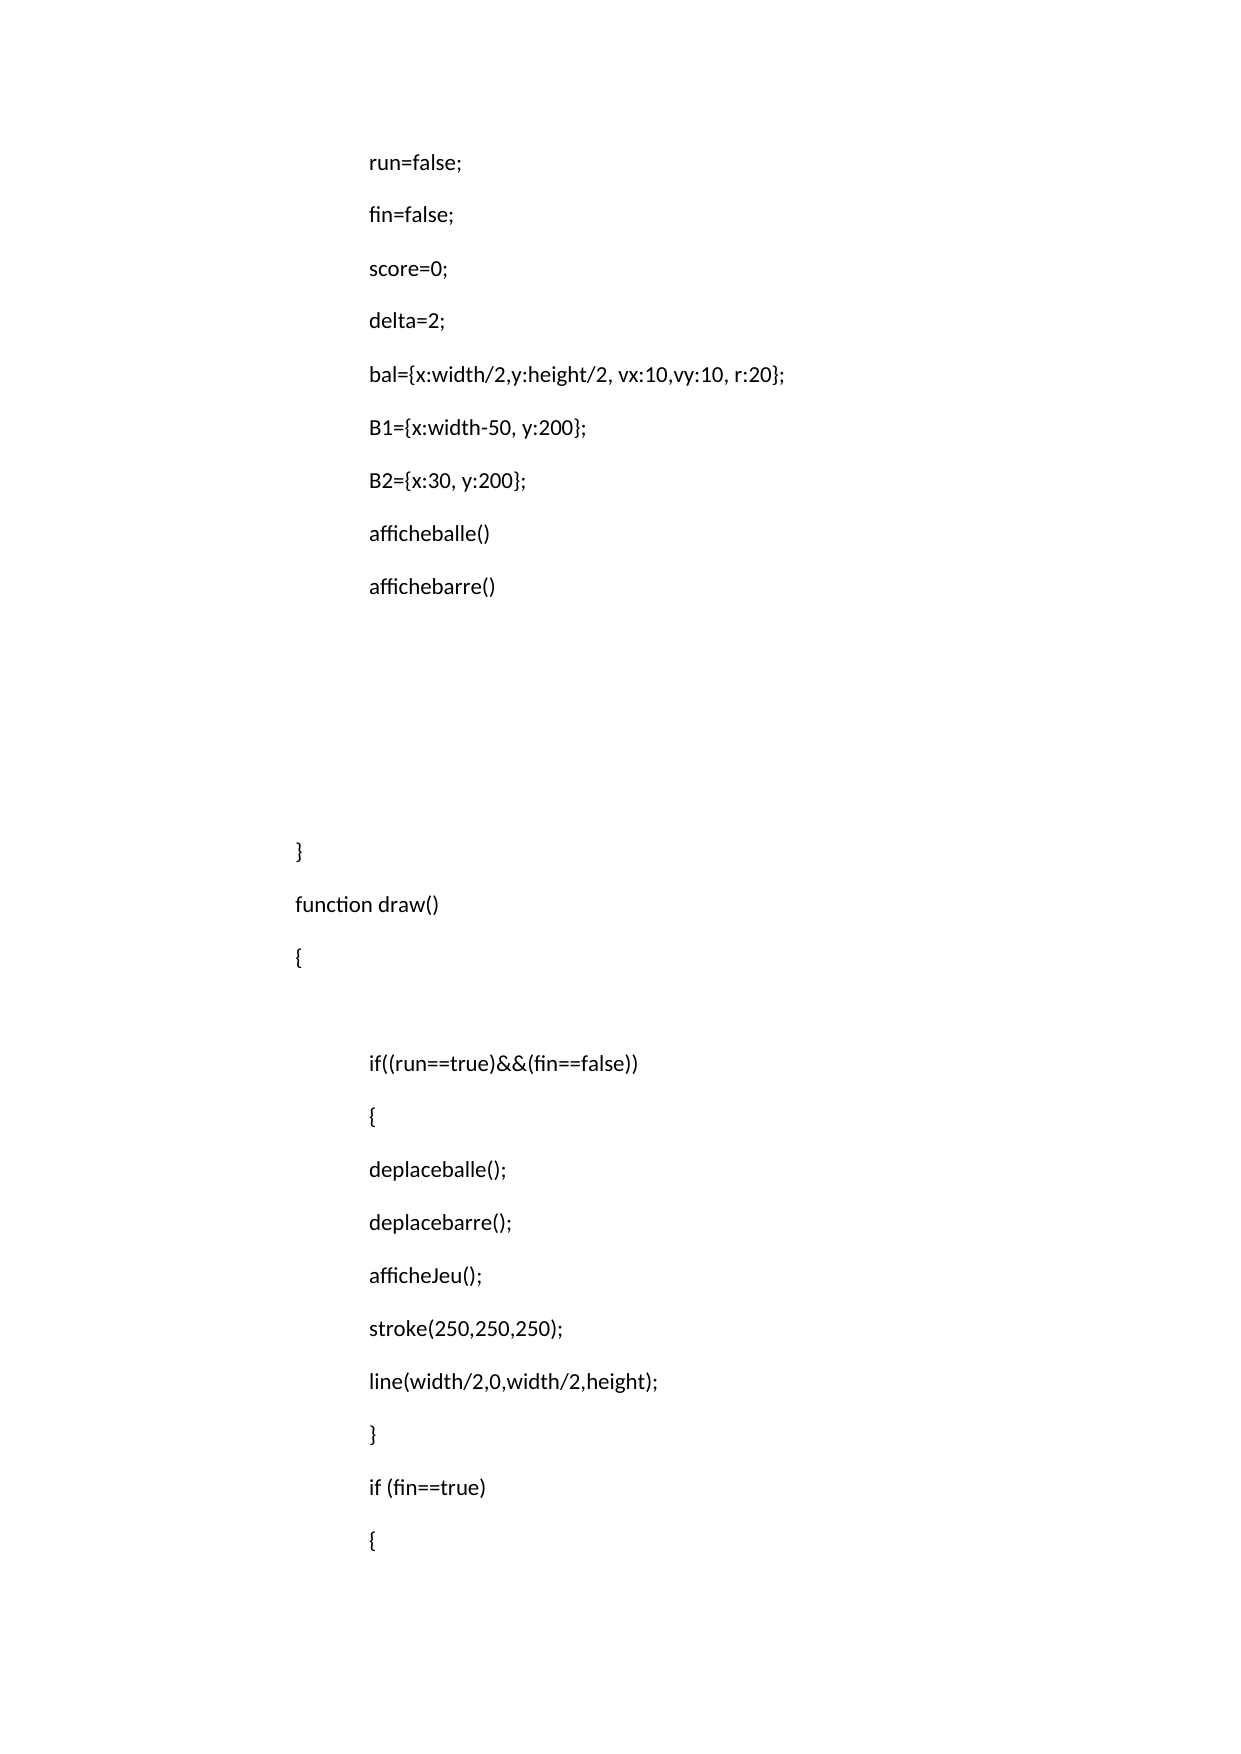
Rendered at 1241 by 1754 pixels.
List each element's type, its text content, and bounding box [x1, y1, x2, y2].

text delta=2; [148, 307, 1093, 335]
text B1={x:width-50, y:200}; [148, 413, 1093, 441]
text function draw() [148, 890, 1093, 918]
text if((run==true)&&(fin==false)) [148, 1049, 1093, 1077]
text { [148, 943, 1093, 971]
text score=0; [148, 254, 1093, 282]
text afficheJeu(); [148, 1261, 1093, 1289]
text afficheballe() [148, 519, 1093, 547]
text } [148, 1420, 1093, 1448]
text affichebarre() [148, 572, 1093, 600]
text deplacebarre(); [148, 1208, 1093, 1236]
text bal={x:width/2,y:height/2, vx:10,vy:10, r:20}; [148, 360, 1093, 388]
text deplaceballe(); [148, 1155, 1093, 1183]
text stroke(250,250,250); [148, 1314, 1093, 1342]
text B2={x:30, y:200}; [148, 466, 1093, 494]
text } [148, 837, 1093, 865]
text if (fin==true) [148, 1473, 1093, 1501]
text { [148, 1526, 1093, 1554]
text run=false; [148, 148, 1093, 176]
text fin=false; [148, 201, 1093, 229]
text line(width/2,0,width/2,height); [148, 1367, 1093, 1395]
text { [148, 1102, 1093, 1130]
